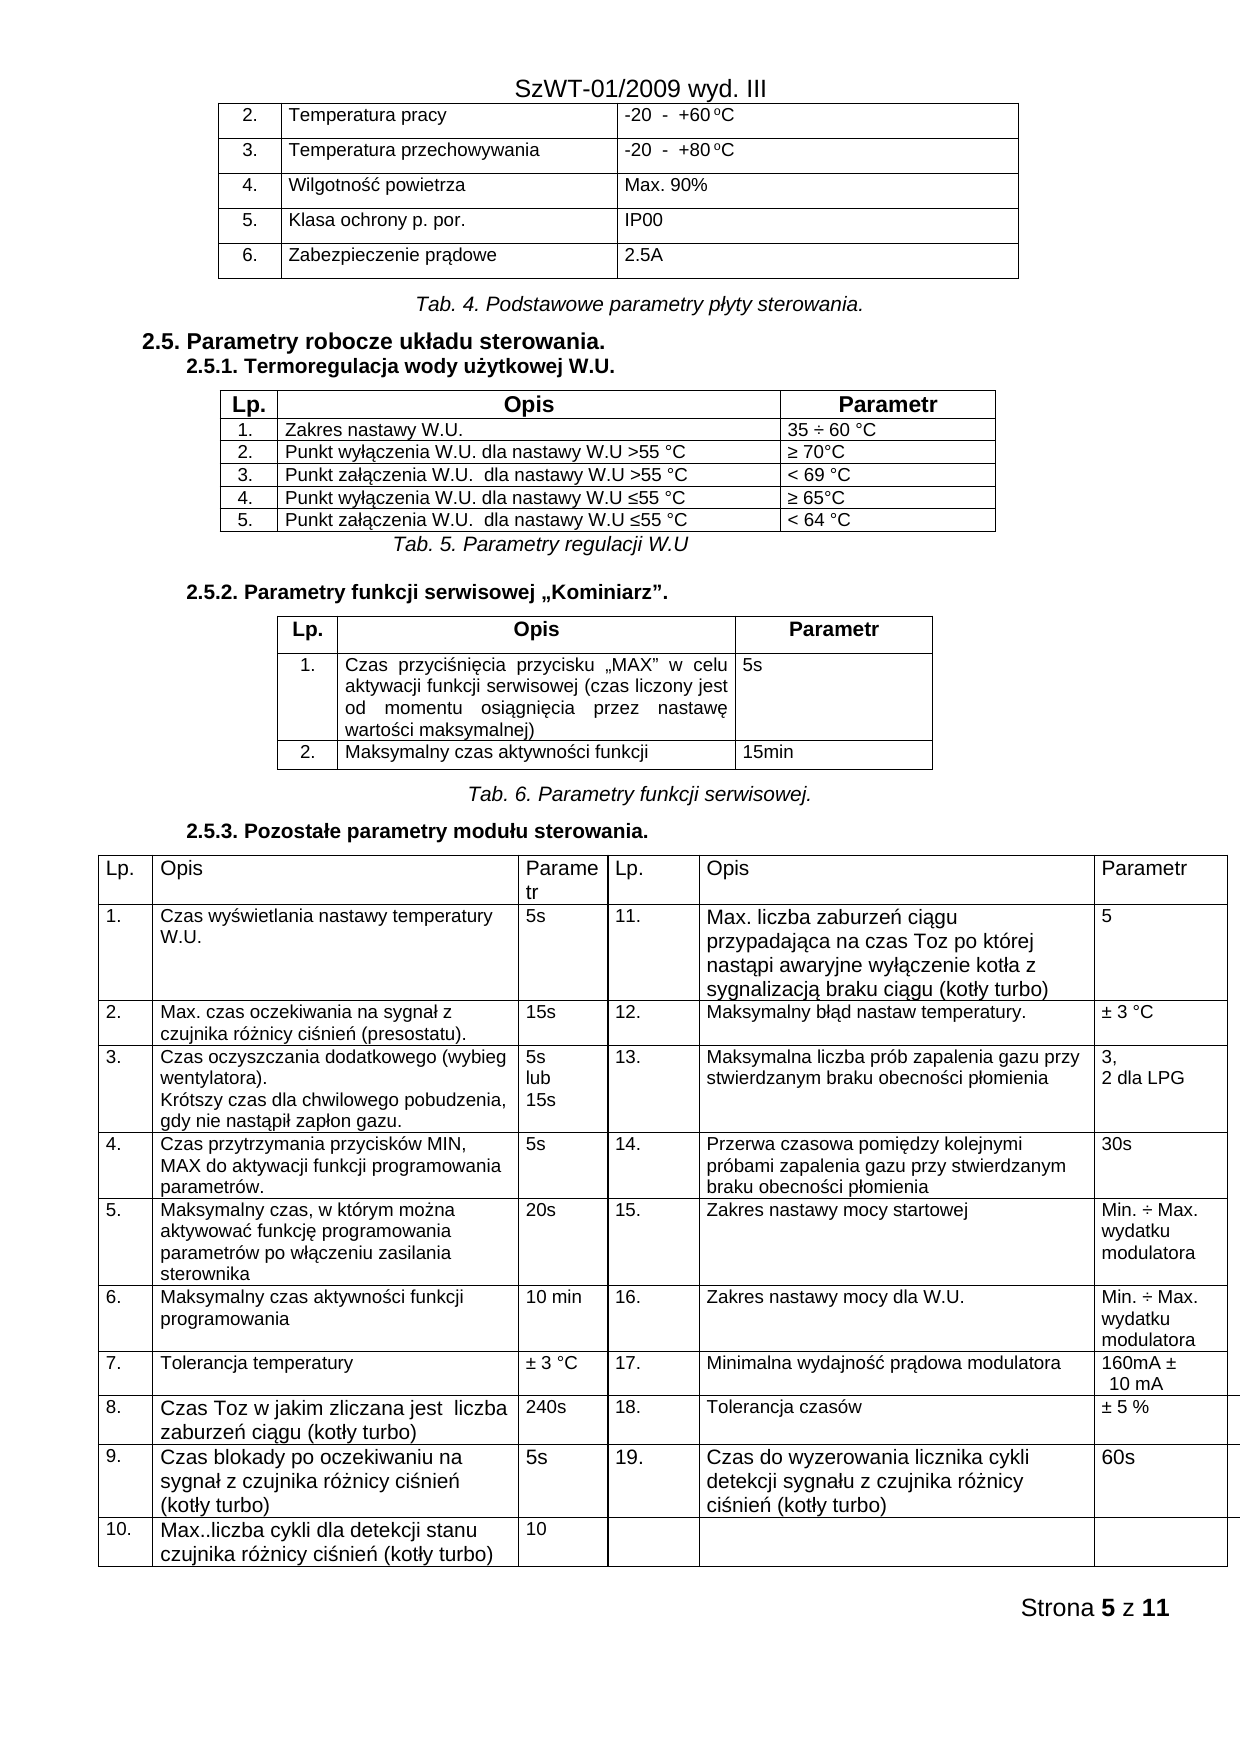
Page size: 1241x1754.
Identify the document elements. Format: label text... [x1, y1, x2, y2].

table_cell [221, 419, 277, 440]
table_cell [1228, 1351, 1240, 1395]
table_header [1228, 855, 1240, 903]
table_cell Min. ÷ Max. wydatku modulatora [1095, 1286, 1227, 1351]
table_cell 5. [219, 209, 281, 243]
table_cell [1228, 1285, 1240, 1351]
table_cell Czas Toz w jakim zliczana jest liczba zaburzeń ciągu (kotły turbo) [153, 1396, 518, 1444]
table_header Lp. [278, 617, 337, 653]
table_cell Czas blokady po oczekiwaniu na sygnał z czujnika różnicy ciśnień (kotły turbo) [153, 1445, 518, 1517]
table_cell IP00 [618, 209, 1018, 243]
table_cell [221, 464, 277, 486]
table_cell [1228, 1000, 1240, 1044]
table_cell Temperatura przechowywania [282, 139, 617, 173]
table_cell [1228, 1132, 1240, 1197]
table_cell Maksymalny czas aktywności funkcji [338, 741, 735, 768]
table_cell ± 5 % [1095, 1396, 1227, 1444]
table_cell 17. [609, 1352, 699, 1395]
table_cell Czas do wyzerowania licznika cykli detekcji sygnału z czujnika różnicy ciśnień (kotły turbo) [700, 1445, 1094, 1517]
table_cell ≥ 65°C [781, 487, 995, 508]
table_cell [700, 1518, 1094, 1566]
text Tab. 4. Podstawowe parametry płyty sterowania. [112, 292, 1169, 316]
table_cell Maksymalny czas aktywności funkcji programowania [153, 1286, 518, 1351]
table_cell 1. [99, 905, 152, 1000]
table_header Opis [278, 391, 780, 418]
table_cell [1228, 1045, 1240, 1132]
table_cell Max. czas oczekiwania na sygnał z czujnika różnicy ciśnień (presostatu). [153, 1001, 518, 1044]
table_cell [221, 441, 277, 463]
table_cell 9. [99, 1445, 152, 1517]
table_cell 12. [609, 1001, 699, 1044]
table_cell [1228, 904, 1240, 1000]
table_cell 19. [609, 1445, 699, 1517]
table_header Parametr [1095, 856, 1227, 903]
table_cell 18. [609, 1396, 699, 1444]
table_cell 3, 2 dla LPG [1095, 1046, 1227, 1132]
table_cell Punkt wyłączenia W.U. dla nastawy W.U ≤55 °C [278, 487, 780, 508]
table_header Parametr [781, 391, 995, 418]
table_cell Maksymalna liczba prób zapalenia gazu przy stwierdzanym braku obecności płomienia [700, 1046, 1094, 1132]
table_cell 2. [99, 1001, 152, 1044]
table_cell Max. 90% [618, 174, 1018, 208]
table_cell [1228, 1396, 1240, 1444]
subtitle 2.5.1. Termoregulacja wody użytkowej W.U. [186, 354, 1169, 378]
table_cell Maksymalny czas, w którym można aktywować funkcję programowania parametrów po włączeniu zasilania sterownika [153, 1199, 518, 1285]
table_cell Czas przyciśnięcia przycisku „MAX” w celu aktywacji funkcji serwisowej (czas liczony jest od momentu osiągnięcia przez nastawę wartości maksymalnej) [338, 654, 735, 740]
text Tab. 5. Parametry regulacji W.U [112, 532, 1169, 556]
table_cell 30s [1095, 1133, 1227, 1197]
table_cell 16. [609, 1286, 699, 1351]
table_cell ≥ 70°C [781, 441, 995, 463]
table_cell 3. [99, 1046, 152, 1132]
table_cell 5s [519, 1445, 607, 1517]
table_cell -20 - +60 oC [618, 104, 1018, 138]
table_cell -20 - +80 oC [618, 139, 1018, 173]
table_cell 5 [1095, 905, 1227, 1000]
table_cell Temperatura pracy [282, 104, 617, 138]
table_header Parametr [736, 617, 932, 653]
table_cell Zakres nastawy W.U. [278, 419, 780, 440]
subtitle 2.5. Parametry robocze układu sterowania. [142, 328, 1169, 354]
table_cell Punkt załączenia W.U. dla nastawy W.U ≤55 °C [278, 509, 780, 531]
table_cell 4. [219, 174, 281, 208]
table_cell 4. [99, 1133, 152, 1197]
table_cell Tolerancja temperatury [153, 1352, 518, 1395]
table_cell 160mA ± 10 mA [1095, 1352, 1227, 1395]
subtitle 2.5.2. Parametry funkcji serwisowej „Kominiarz”. [186, 580, 1169, 604]
table_cell Minimalna wydajność prądowa modulatora [700, 1352, 1094, 1395]
table_cell 3. [219, 139, 281, 173]
table_cell 35 ÷ 60 °C [781, 419, 995, 440]
table_cell ± 3 °C [1095, 1001, 1227, 1044]
table_cell [221, 509, 277, 531]
table_cell 7. [99, 1352, 152, 1395]
table_cell 5s lub 15s [519, 1046, 607, 1132]
table_header Lp. [221, 391, 277, 418]
subtitle 2.5.3. Pozostałe parametry modułu sterowania. [186, 818, 1169, 842]
table_cell Czas przytrzymania przycisków MIN, MAX do aktywacji funkcji programowania parametrów. [153, 1133, 518, 1197]
table_cell Czas oczyszczania dodatkowego (wybieg wentylatora). Krótszy czas dla chwilowego pobudzenia, gdy nie nastąpił zapłon gazu. [153, 1046, 518, 1132]
table_cell Klasa ochrony p. por. [282, 209, 617, 243]
table_cell Zakres nastawy mocy startowej [700, 1199, 1094, 1285]
table_cell Zakres nastawy mocy dla W.U. [700, 1286, 1094, 1351]
table_cell 10 [519, 1518, 607, 1566]
table_cell [1228, 1518, 1240, 1566]
table_cell 15s [519, 1001, 607, 1044]
table_cell 15min [736, 741, 932, 768]
table_cell 10. [99, 1518, 152, 1566]
table_cell < 69 °C [781, 464, 995, 486]
table_cell [221, 487, 277, 508]
table_header Opis [153, 856, 518, 903]
table_header Opis [338, 617, 735, 653]
table_cell 5s [736, 654, 932, 740]
table_cell 14. [609, 1133, 699, 1197]
table_cell 5s [519, 905, 607, 1000]
table_cell 2.5A [618, 244, 1018, 278]
table_cell 5s [519, 1133, 607, 1197]
table_cell 2. [219, 104, 281, 138]
table_cell Wilgotność powietrza [282, 174, 617, 208]
table_header Parametr [519, 856, 607, 903]
table_cell Przerwa czasowa pomiędzy kolejnymi próbami zapalenia gazu przy stwierdzanym braku obecności płomienia [700, 1133, 1094, 1197]
table_header Lp. [99, 856, 152, 903]
table_cell Max..liczba cykli dla detekcji stanu czujnika różnicy ciśnień (kotły turbo) [153, 1518, 518, 1566]
table_cell 1. [278, 654, 337, 740]
table_cell Punkt wyłączenia W.U. dla nastawy W.U >55 °C [278, 441, 780, 463]
table_cell Tolerancja czasów [700, 1396, 1094, 1444]
table_cell 11. [609, 905, 699, 1000]
table_cell 5. [99, 1199, 152, 1285]
table_cell ± 3 °C [519, 1352, 607, 1395]
table_cell 10 min [519, 1286, 607, 1351]
table_cell Punkt załączenia W.U. dla nastawy W.U >55 °C [278, 464, 780, 486]
table_cell 60s [1095, 1445, 1227, 1517]
table_cell 240s [519, 1396, 607, 1444]
table_cell 20s [519, 1199, 607, 1285]
table_cell Maksymalny błąd nastaw temperatury. [700, 1001, 1094, 1044]
table_cell [1095, 1518, 1227, 1566]
table_cell 6. [219, 244, 281, 278]
table_cell 8. [99, 1396, 152, 1444]
table_header Opis [700, 856, 1094, 903]
table_cell < 64 °C [781, 509, 995, 531]
table_cell [1228, 1198, 1240, 1285]
table_cell 2. [278, 741, 337, 768]
table_cell [609, 1518, 699, 1566]
table_cell 15. [609, 1199, 699, 1285]
table_cell Czas wyświetlania nastawy temperatury W.U. [153, 905, 518, 1000]
table_cell 13. [609, 1046, 699, 1132]
table_cell 6. [99, 1286, 152, 1351]
table_cell Zabezpieczenie prądowe [282, 244, 617, 278]
table_cell Min. ÷ Max. wydatku modulatora [1095, 1199, 1227, 1285]
table_cell Max. liczba zaburzeń ciągu przypadająca na czas Toz po której nastąpi awaryjne wyłączenie kotła z sygnalizacją braku ciągu (kotły turbo) [700, 905, 1094, 1000]
table_cell [1228, 1445, 1240, 1517]
text Tab. 6. Parametry funkcji serwisowej. [112, 782, 1169, 806]
table_header Lp. [609, 856, 699, 903]
